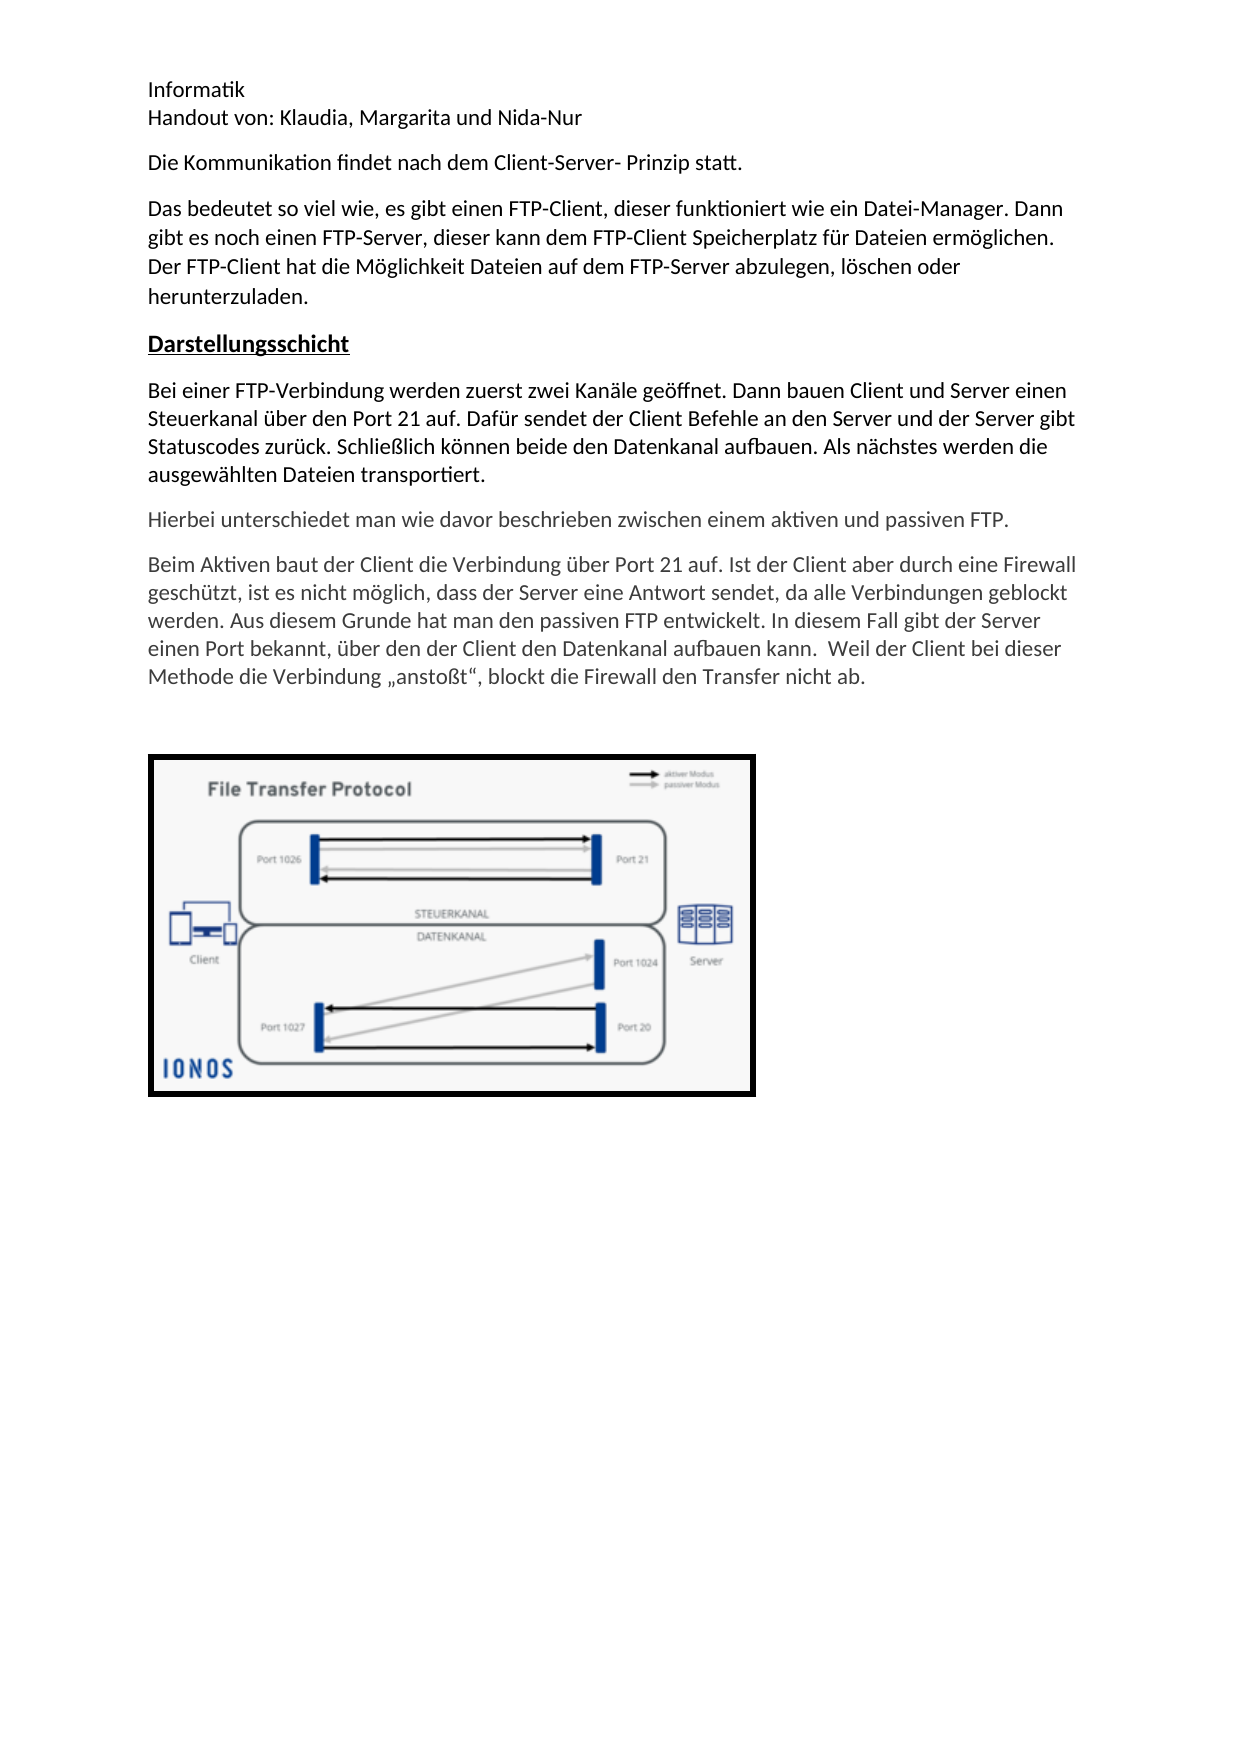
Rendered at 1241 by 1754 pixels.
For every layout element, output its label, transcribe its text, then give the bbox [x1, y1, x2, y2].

text Die Kommunikation findet nach dem Client-Server- Prinzip statt. [148, 148, 1093, 176]
text Darstellungsschicht [148, 328, 1093, 358]
text Bei einer FTP-Verbindung werden zuerst zwei Kanäle geöffnet. Dann bauen Client und Server einen Steuerkanal über den Port 21 auf. Dafür sendet der Client Befehle an den Server und der Server gibt Statuscodes zurück. Schließlich können beide den Datenkanal aufbauen. Als nächstes werden die ausgewählten Dateien transportiert. [148, 376, 1093, 488]
text Hierbei unterschiedet man wie davor beschrieben zwischen einem aktiven und passiven FTP. [148, 505, 1093, 533]
text Beim Aktiven baut der Client die Verbindung über Port 21 auf. Ist der Client aber durch eine Firewall geschützt, ist es nicht möglich, dass der Server eine Antwort sendet, da alle Verbindungen geblockt werden. Aus diesem Grunde hat man den passiven FTP entwickelt. In diesem Fall gibt der Server einen Port bekannt, über den der Client den Datenkanal aufbauen kann. Weil der Client bei dieser Methode die Verbindung „anstoßt“, blockt die Firewall den Transfer nicht ab. [148, 550, 1093, 690]
text Das bedeutet so viel wie, es gibt einen FTP-Client, dieser funktioniert wie ein Datei-Manager. Dann gibt es noch einen FTP-Server, dieser kann dem FTP-Client Speicherplatz für Dateien ermöglichen. Der FTP-Client hat die Möglichkeit Dateien auf dem FTP-Server abzulegen, löschen oder herunterzuladen. [148, 194, 1093, 310]
